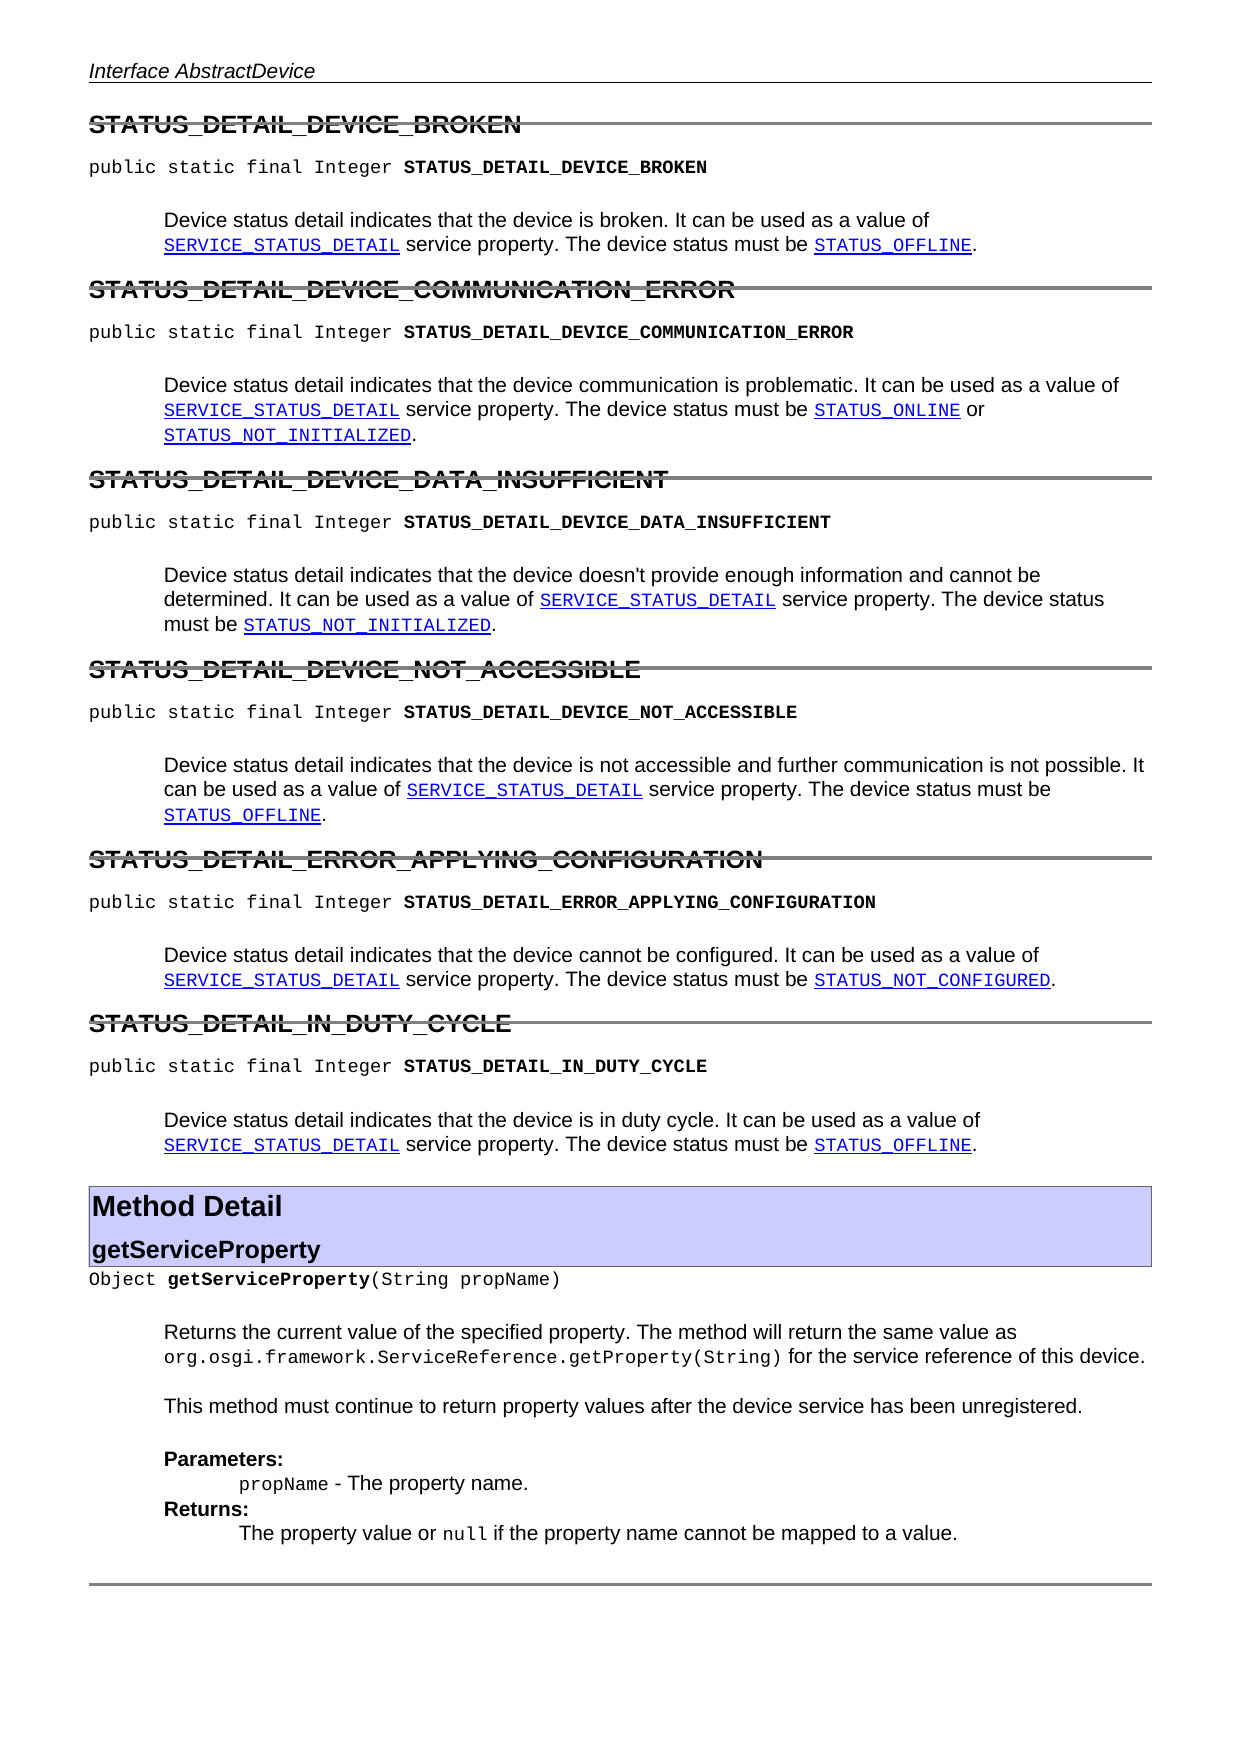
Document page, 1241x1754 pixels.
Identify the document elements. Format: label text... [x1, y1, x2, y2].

text public static final Integer STATUS_DETAIL_DEVICE_COMMUNICATION_ERROR [88, 322, 1152, 344]
subtitle Method Detail [90, 1187, 1151, 1223]
text Returns: [163, 1496, 1152, 1520]
text public static final Integer STATUS_DETAIL_DEVICE_DATA_INSUFFICIENT [88, 512, 1152, 534]
text Parameters: [163, 1447, 1152, 1471]
text public static final Integer STATUS_DETAIL_IN_DUTY_CYCLE [88, 1057, 1152, 1078]
subtitle getServiceProperty [90, 1232, 1151, 1266]
text propName - The property name. [238, 1471, 1152, 1496]
text public static final Integer STATUS_DETAIL_DEVICE_NOT_ACCESSIBLE [88, 702, 1152, 724]
text public static final Integer STATUS_DETAIL_DEVICE_BROKEN [88, 158, 1152, 179]
text Device status detail indicates that the device cannot be configured. It can be used as a value of SERVICE_STATUS_DETAIL service property. The device status must be STATUS_NOT_CONFIGURED. [163, 943, 1152, 992]
text The property value or null if the property name cannot be mapped to a value. [238, 1520, 1152, 1546]
text Device status detail indicates that the device communication is problematic. It can be used as a value of SERVICE_STATUS_DETAIL service property. The device status must be STATUS_ONLINE or STATUS_NOT_INITIALIZED. [163, 373, 1152, 447]
text Device status detail indicates that the device is in duty cycle. It can be used as a value of SERVICE_STATUS_DETAIL service property. The device status must be STATUS_OFFLINE. [163, 1108, 1152, 1157]
text This method must continue to return property values after the device service has been unregistered. [163, 1394, 1152, 1418]
text public static final Integer STATUS_DETAIL_ERROR_APPLYING_CONFIGURATION [88, 892, 1152, 914]
text Device status detail indicates that the device is not accessible and further communication is not possible. It can be used as a value of SERVICE_STATUS_DETAIL service property. The device status must be STATUS_OFFLINE. [163, 753, 1152, 827]
text Device status detail indicates that the device doesn't provide enough information and cannot be determined. It can be used as a value of SERVICE_STATUS_DETAIL service property. The device status must be STATUS_NOT_INITIALIZED. [163, 563, 1152, 637]
text Object getServiceProperty(String propName) [88, 1269, 1152, 1291]
text Device status detail indicates that the device is broken. It can be used as a value of SERVICE_STATUS_DETAIL service property. The device status must be STATUS_OFFLINE. [163, 208, 1152, 257]
text Returns the current value of the specified property. The method will return the same value as org.osgi.framework.ServiceReference.getProperty(String) for the service reference of this device. [163, 1320, 1152, 1369]
